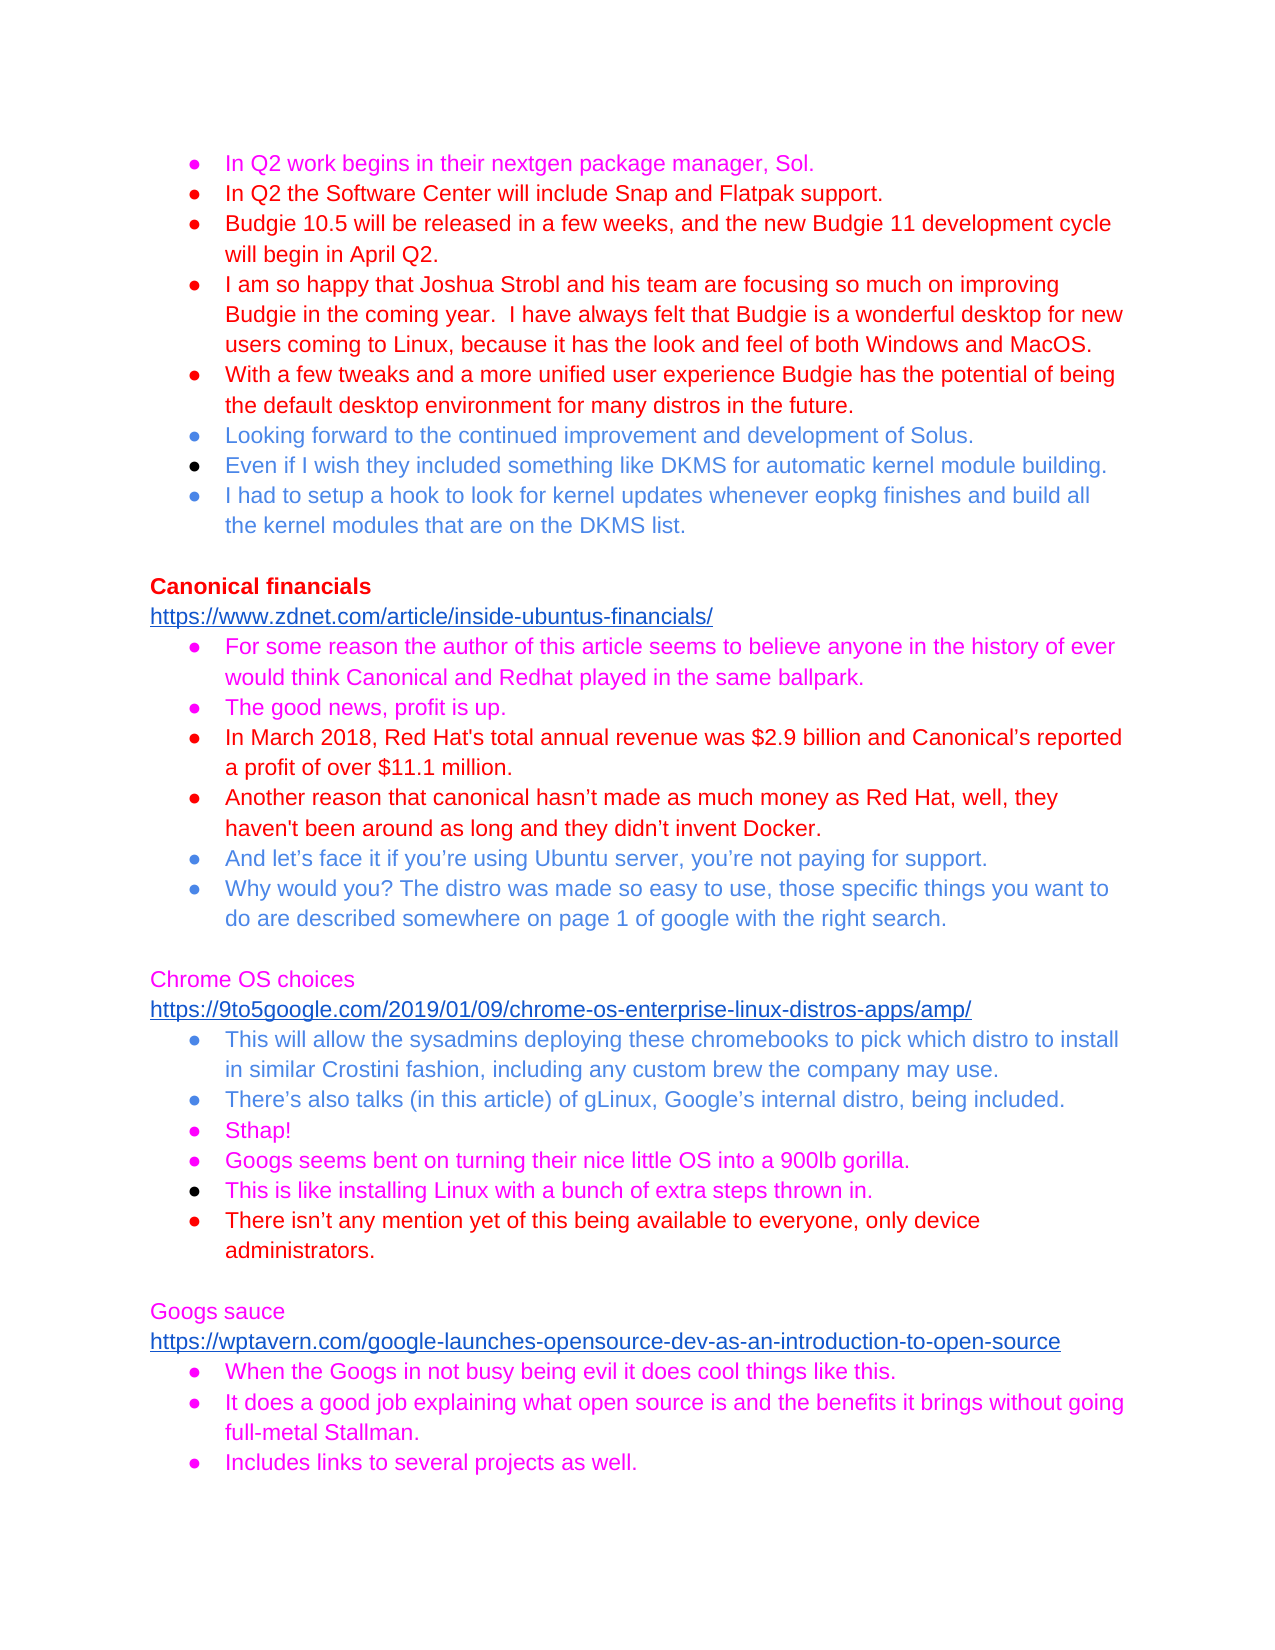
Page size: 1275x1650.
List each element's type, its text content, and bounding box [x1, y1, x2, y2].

list I had to setup a hook to look for kernel updates whenever eopkg finishes and build all the kernel modules that are on the DKMS list. [187, 482, 1125, 539]
list In Q2 work begins in their nextgen package manager, Sol. [187, 150, 1125, 176]
list Budgie 10.5 will be released in a few weeks, and the new Budgie 11 development cycle will begin in April Q2. [187, 210, 1125, 267]
list There isn’t any mention yet of this being available to everyone, only device administrators. [187, 1207, 1125, 1264]
list I am so happy that Joshua Strobl and his team are focusing so much on improving Budgie in the coming year. I have always felt that Budgie is a wonderful desktop for new users coming to Linux, because it has the look and feel of both Windows and MacOS. [187, 271, 1125, 358]
list For some reason the author of this article seems to believe anyone in the history of ever would think Canonical and Redhat played in the same ballpark. [187, 633, 1125, 690]
list When the Googs in not busy being evil it does cool things like this. [187, 1358, 1125, 1385]
text Canonical financials [150, 573, 1125, 599]
text https://9to5google.com/2019/01/09/chrome-os-enterprise-linux-distros-apps/amp/ [150, 996, 1125, 1022]
list Sthap! [187, 1117, 1125, 1143]
list There’s also talks (in this article) of gLinux, Google’s internal distro, being included. [187, 1086, 1125, 1113]
list The good news, profit is up. [187, 694, 1125, 720]
list This will allow the sysadmins deploying these chromebooks to pick which distro to install in similar Crostini fashion, including any custom brew the company may use. [187, 1026, 1125, 1083]
list Looking forward to the continued improvement and development of Solus. [187, 422, 1125, 448]
text https://www.zdnet.com/article/inside-ubuntus-financials/ [150, 603, 1125, 629]
list With a few tweaks and a more unified user experience Budgie has the potential of being the default desktop environment for many distros in the future. [187, 361, 1125, 418]
list Includes links to several projects as well. [187, 1449, 1125, 1475]
list Even if I wish they included something like DKMS for automatic kernel module building. [187, 452, 1125, 478]
list Googs seems bent on turning their nice little OS into a 900lb gorilla. [187, 1147, 1125, 1173]
list In March 2018, Red Hat's total annual revenue was $2.9 billion and Canonical’s reported a profit of over $11.1 million. [187, 724, 1125, 781]
list Another reason that canonical hasn’t made as much money as Red Hat, well, they haven't been around as long and they didn’t invent Docker. [187, 784, 1125, 841]
text Chrome OS choices [150, 966, 1125, 992]
text https://wptavern.com/google-launches-opensource-dev-as-an-introduction-to-open-source [150, 1328, 1125, 1354]
list In Q2 the Software Center will include Snap and Flatpak support. [187, 180, 1125, 207]
text Googs sauce [150, 1298, 1125, 1324]
list It does a good job explaining what open source is and the benefits it brings without going full-metal Stallman. [187, 1388, 1125, 1445]
list And let’s face it if you’re using Ubuntu server, you’re not paying for support. [187, 845, 1125, 871]
list This is like installing Linux with a bunch of extra steps thrown in. [187, 1177, 1125, 1203]
list Why would you? The distro was made so easy to use, those specific things you want to do are described somewhere on page 1 of google with the right search. [187, 875, 1125, 932]
